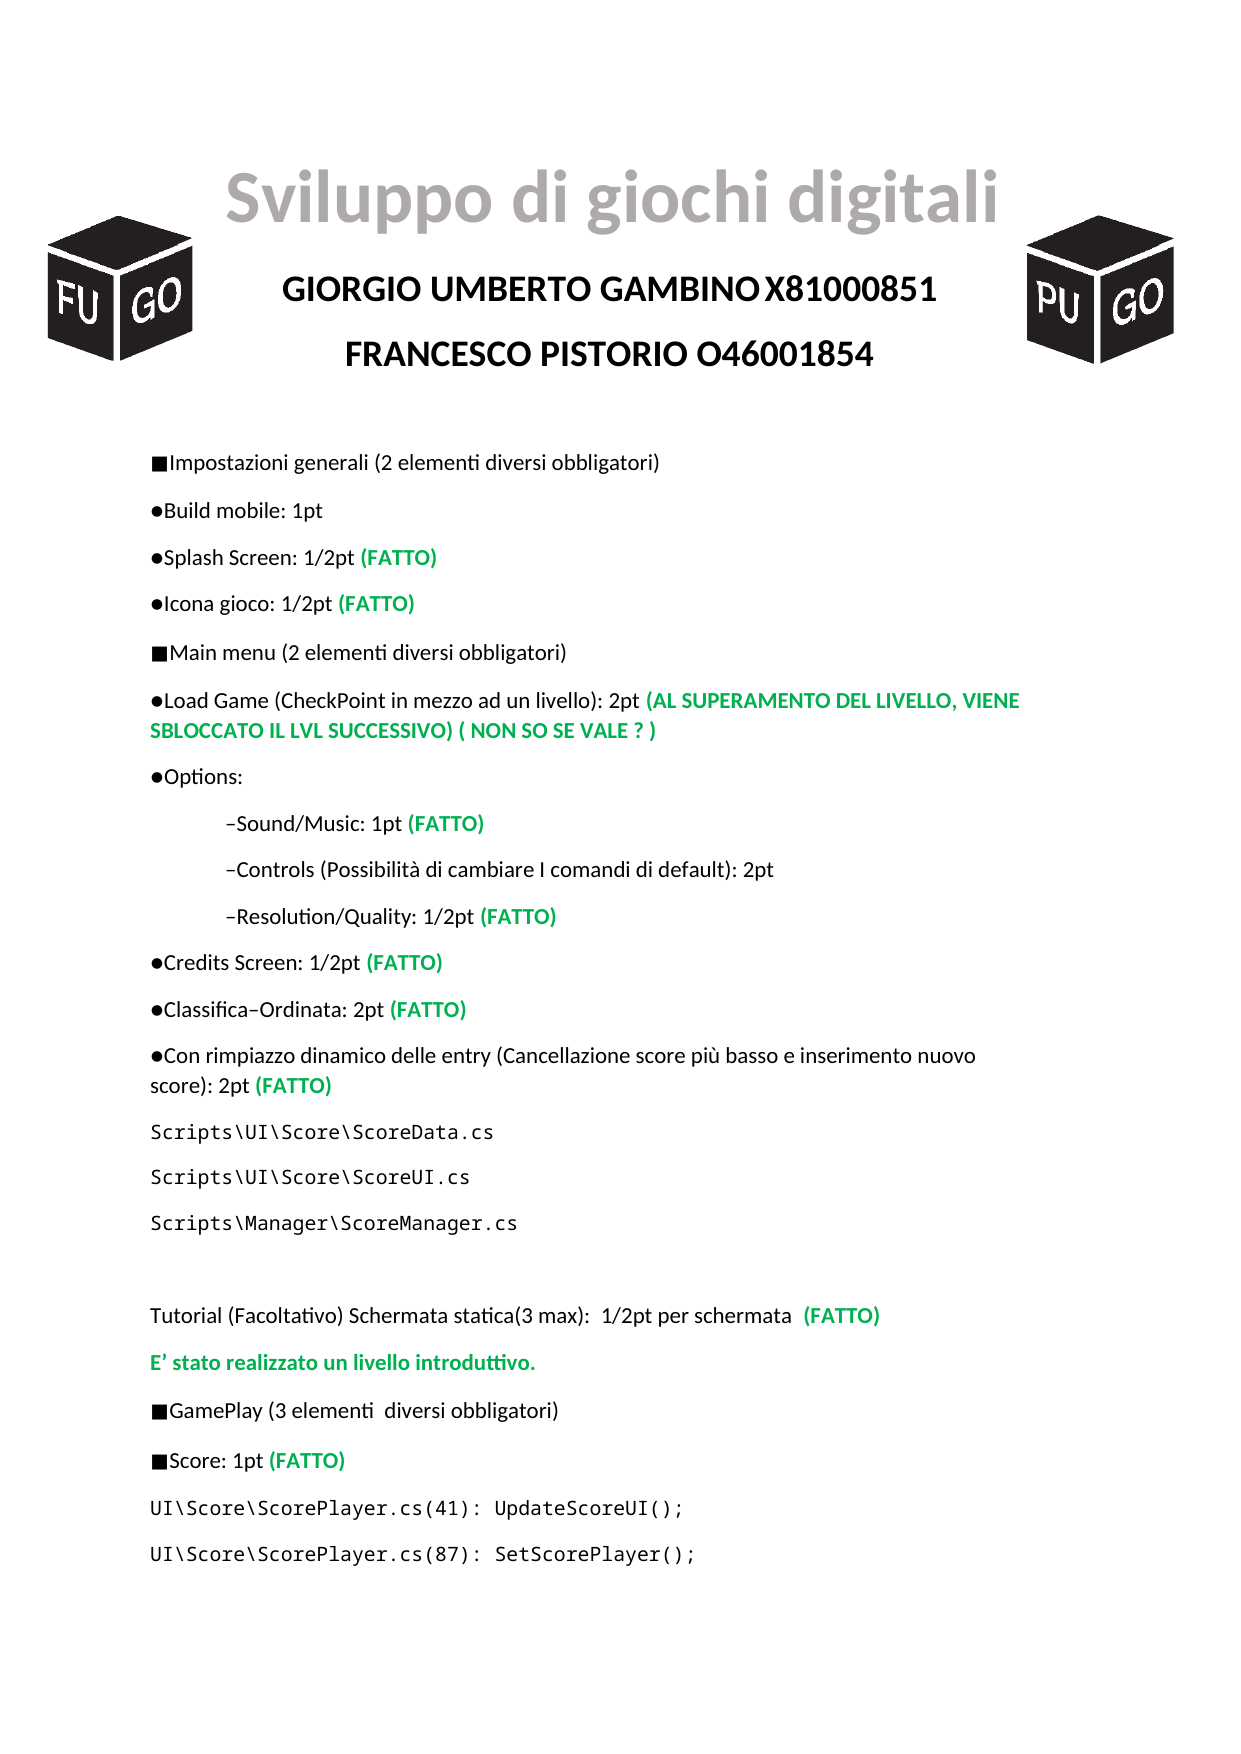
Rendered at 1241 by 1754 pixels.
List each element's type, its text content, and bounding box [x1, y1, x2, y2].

text ●Load Game (CheckPoint in mezzo ad un livello): 2pt (AL SUPERAMENTO DEL LIVELLO, VIENE SBLOCCATO IL LVL SUCCESSIVO) ( NON SO SE VALE ? ) [150, 686, 1090, 744]
text –Sound/Music: 1pt (FATTO) [150, 809, 1090, 837]
text –Resolution/Quality: 1/2pt (FATTO) [150, 902, 1090, 930]
text Scripts\UI\Score\ScoreUI.cs [150, 1164, 1090, 1191]
text ●Icona gioco: 1/2pt (FATTO) [150, 589, 1090, 617]
text GIORGIO UMBERTO GAMBINO X81000851 [193, 264, 1027, 310]
text Tutorial (Facoltativo) Schermata statica(3 max): 1/2pt per schermata (FATTO) [150, 1301, 1090, 1329]
text FRANCESCO PISTORIO O46001854 [150, 330, 1090, 376]
text Scripts\Manager\ScoreManager.cs [150, 1209, 1090, 1236]
text ◼Score: 1pt (FATTO) [150, 1444, 1090, 1476]
text ●Con rimpiazzo dinamico delle entry (Cancellazione score più basso e inserimento nuovo score): 2pt (FATTO) [150, 1042, 1090, 1099]
text ◼GamePlay (3 elementi diversi obbligatori) [150, 1394, 1090, 1426]
text UI\Score\ScorePlayer.cs(87): SetScorePlayer(); [150, 1540, 1090, 1567]
text E’ stato realizzato un livello introduttivo. [150, 1348, 1090, 1376]
text Scripts\UI\Score\ScoreData.cs [150, 1118, 1090, 1145]
text UI\Score\ScorePlayer.cs(41): UpdateScoreUI(); [150, 1494, 1090, 1522]
text –Controls (Possibilità di cambiare I comandi di default): 2pt [150, 855, 1090, 883]
text ●Splash Screen: 1/2pt (FATTO) [150, 543, 1090, 571]
text ●Classifica–Ordinata: 2pt (FATTO) [150, 995, 1090, 1023]
text ◼Impostazioni generali (2 elementi diversi obbligatori) [150, 446, 1090, 477]
text ◼Main menu (2 elementi diversi obbligatori) [150, 636, 1090, 667]
text ●Options: [150, 762, 1090, 790]
text ●Credits Screen: 1/2pt (FATTO) [150, 948, 1090, 977]
text ●Build mobile: 1pt [150, 496, 1090, 524]
text Sviluppo di giochi digitali [150, 150, 1090, 242]
